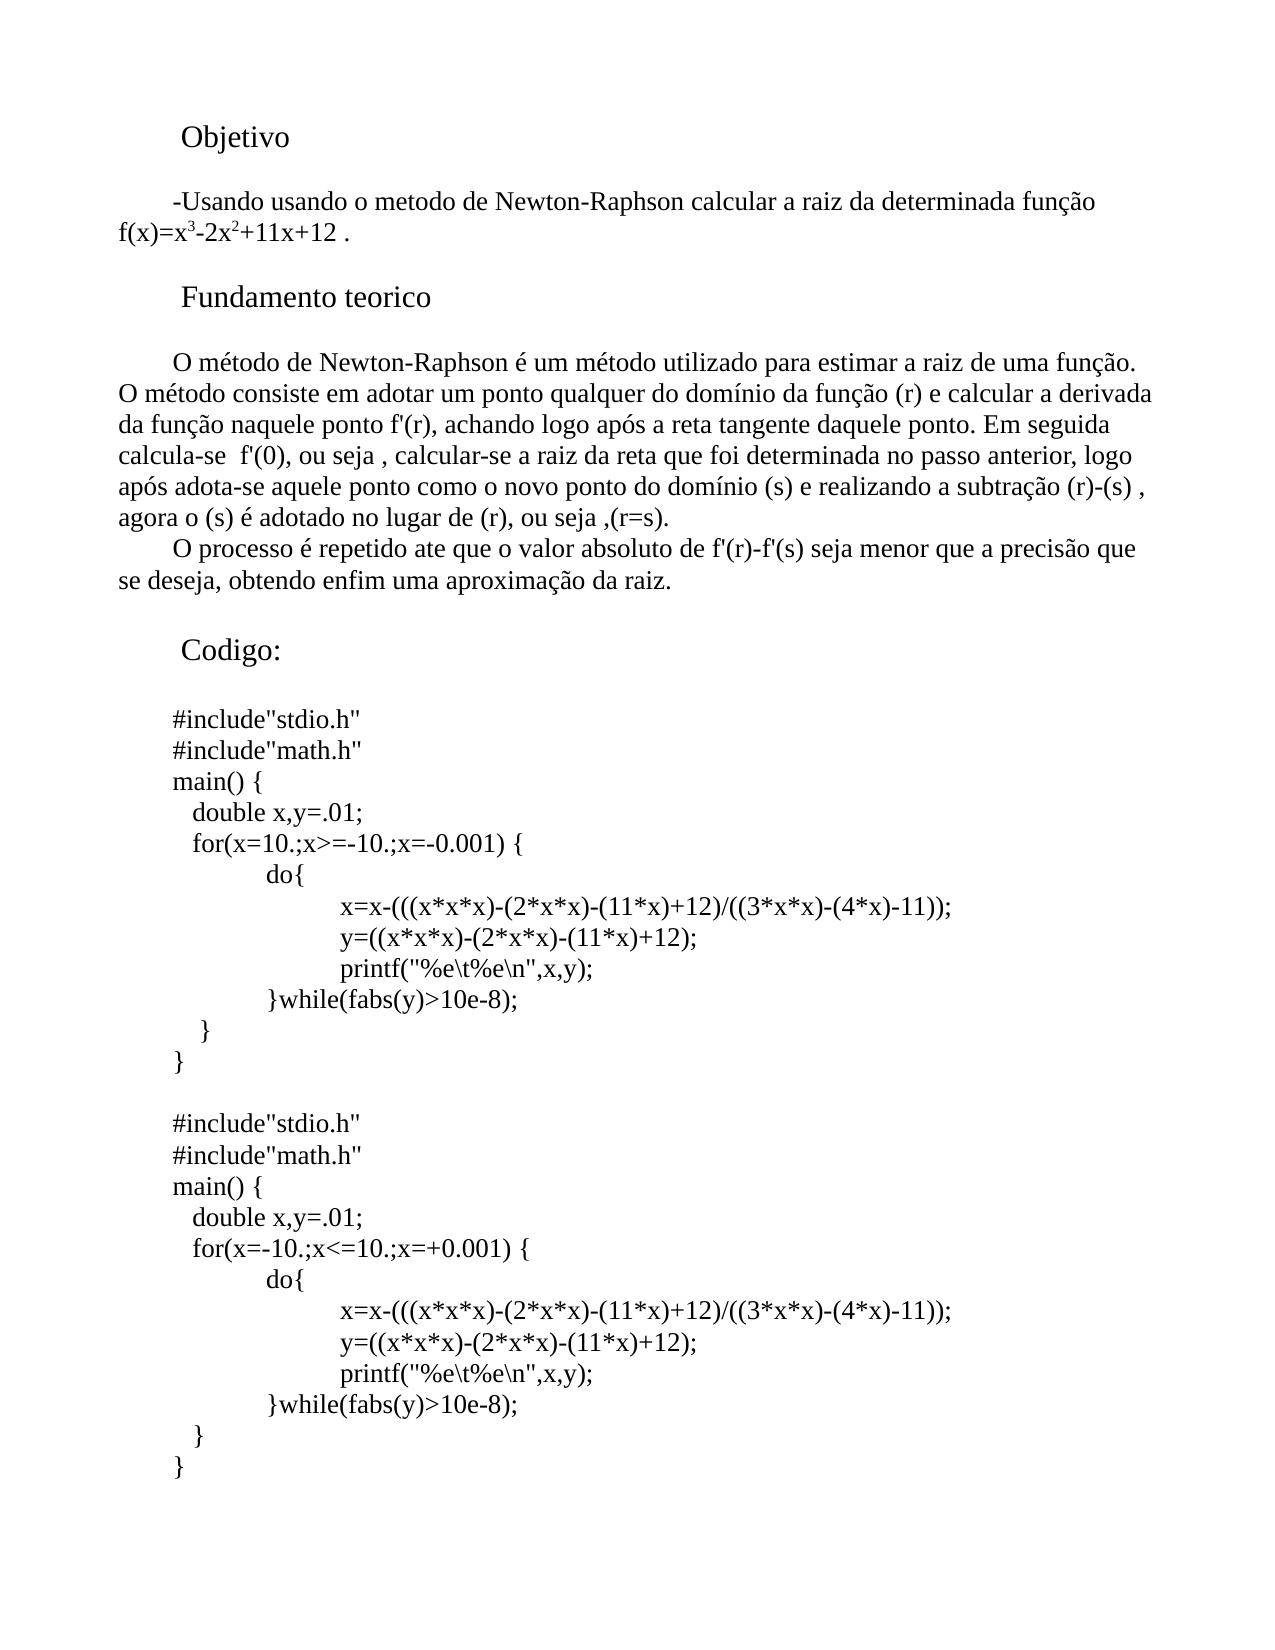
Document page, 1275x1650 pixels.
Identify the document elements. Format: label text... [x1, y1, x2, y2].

text x=x-(((x*x*x)-(2*x*x)-(11*x)+12)/((3*x*x)-(4*x)-11)); [118, 889, 1157, 921]
text #include"math.h" [118, 734, 1157, 765]
text y=((x*x*x)-(2*x*x)-(11*x)+12); [118, 921, 1157, 952]
text } [118, 1419, 1157, 1450]
text do{ [118, 858, 1157, 889]
text #include"stdio.h" [118, 703, 1157, 734]
text printf("%e\t%e\n",x,y); [118, 952, 1157, 983]
text Fundamento teorico [118, 279, 1157, 314]
text } [118, 1014, 1157, 1045]
text O processo é repetido ate que o valor absoluto de f'(r)-f'(s) seja menor que a precisão que se deseja, obtendo enfim uma aproximação da raiz. [118, 533, 1157, 595]
text x=x-(((x*x*x)-(2*x*x)-(11*x)+12)/((3*x*x)-(4*x)-11)); [118, 1294, 1157, 1326]
text double x,y=.01; [118, 1201, 1157, 1232]
text y=((x*x*x)-(2*x*x)-(11*x)+12); [118, 1326, 1157, 1357]
text -Usando usando o metodo de Newton-Raphson calcular a raiz da determinada função f(x)=x3-2x2+11x+12 . [118, 185, 1157, 247]
text }while(fabs(y)>10e-8); [118, 1388, 1157, 1419]
text do{ [118, 1263, 1157, 1294]
text #include"stdio.h" [118, 1108, 1157, 1139]
text } [118, 1450, 1157, 1481]
text for(x=-10.;x<=10.;x=+0.001) { [118, 1232, 1157, 1263]
text }while(fabs(y)>10e-8); [118, 983, 1157, 1014]
text main() { [118, 765, 1157, 796]
text Objetivo [118, 118, 1157, 154]
text #include"math.h" [118, 1139, 1157, 1170]
text O método de Newton-Raphson é um método utilizado para estimar a raiz de uma função. O método consiste em adotar um ponto qualquer do domínio da função (r) e calcular a derivada da função naquele ponto f'(r), achando logo após a reta tangente daquele ponto. Em seguida calcula-se f'(0), ou seja , calcular-se a raiz da reta que foi determinada no passo anterior, logo após adota-se aquele ponto como o novo ponto do domínio (s) e realizando a subtração (r)-(s) , agora o (s) é adotado no lugar de (r), ou seja ,(r=s). [118, 346, 1157, 533]
text Codigo: [118, 631, 1157, 667]
text for(x=10.;x>=-10.;x=-0.001) { [118, 827, 1157, 858]
text main() { [118, 1170, 1157, 1201]
text } [118, 1045, 1157, 1076]
text printf("%e\t%e\n",x,y); [118, 1357, 1157, 1388]
text double x,y=.01; [118, 796, 1157, 827]
